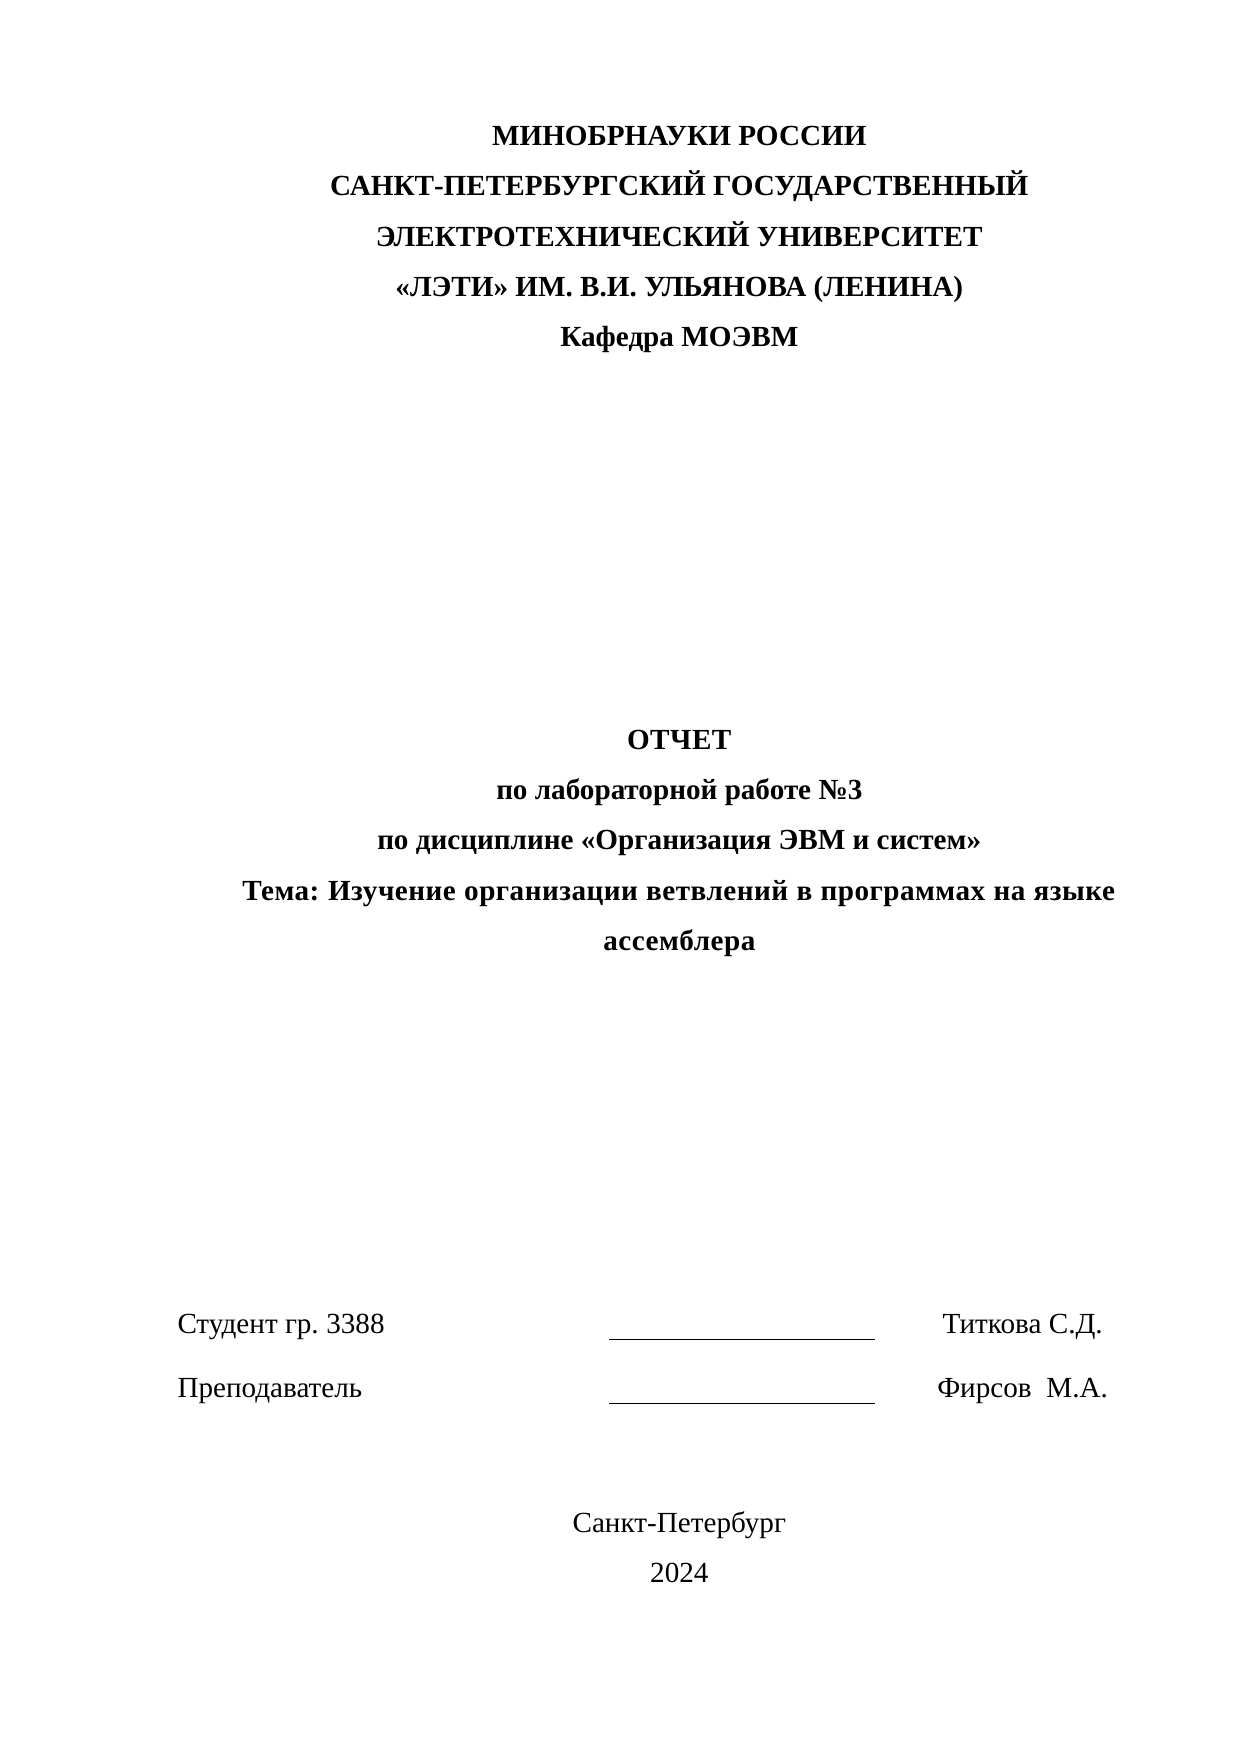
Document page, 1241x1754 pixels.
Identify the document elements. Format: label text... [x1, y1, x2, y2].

table_cell Фирсов М.А. [875, 1339, 1170, 1403]
text Санкт-Петербург [177, 1505, 1181, 1538]
text Санкт-Петербургский государственный [177, 168, 1181, 202]
text Тема: Изучение организации ветвлений в программах на языке ассемблера [177, 873, 1181, 957]
text отчет [177, 722, 1181, 755]
table_cell [609, 1340, 875, 1403]
text «ЛЭТИ» им. В.И. Ульянова (Ленина) [177, 269, 1181, 303]
text МИНОБРНАУКИ РОССИИ [177, 118, 1181, 152]
table_header [609, 1275, 875, 1339]
text по лабораторной работе №3 [177, 772, 1181, 806]
text 2024 [177, 1555, 1181, 1589]
table_header Студент гр. 3388 [166, 1275, 609, 1339]
table_header Титкова С.Д. [875, 1275, 1170, 1339]
text электротехнический университет [177, 219, 1181, 252]
table_cell Преподаватель [166, 1339, 609, 1403]
text по дисциплине «Организация ЭВМ и систем» [177, 822, 1181, 856]
text Кафедра МОЭВМ [177, 319, 1181, 353]
